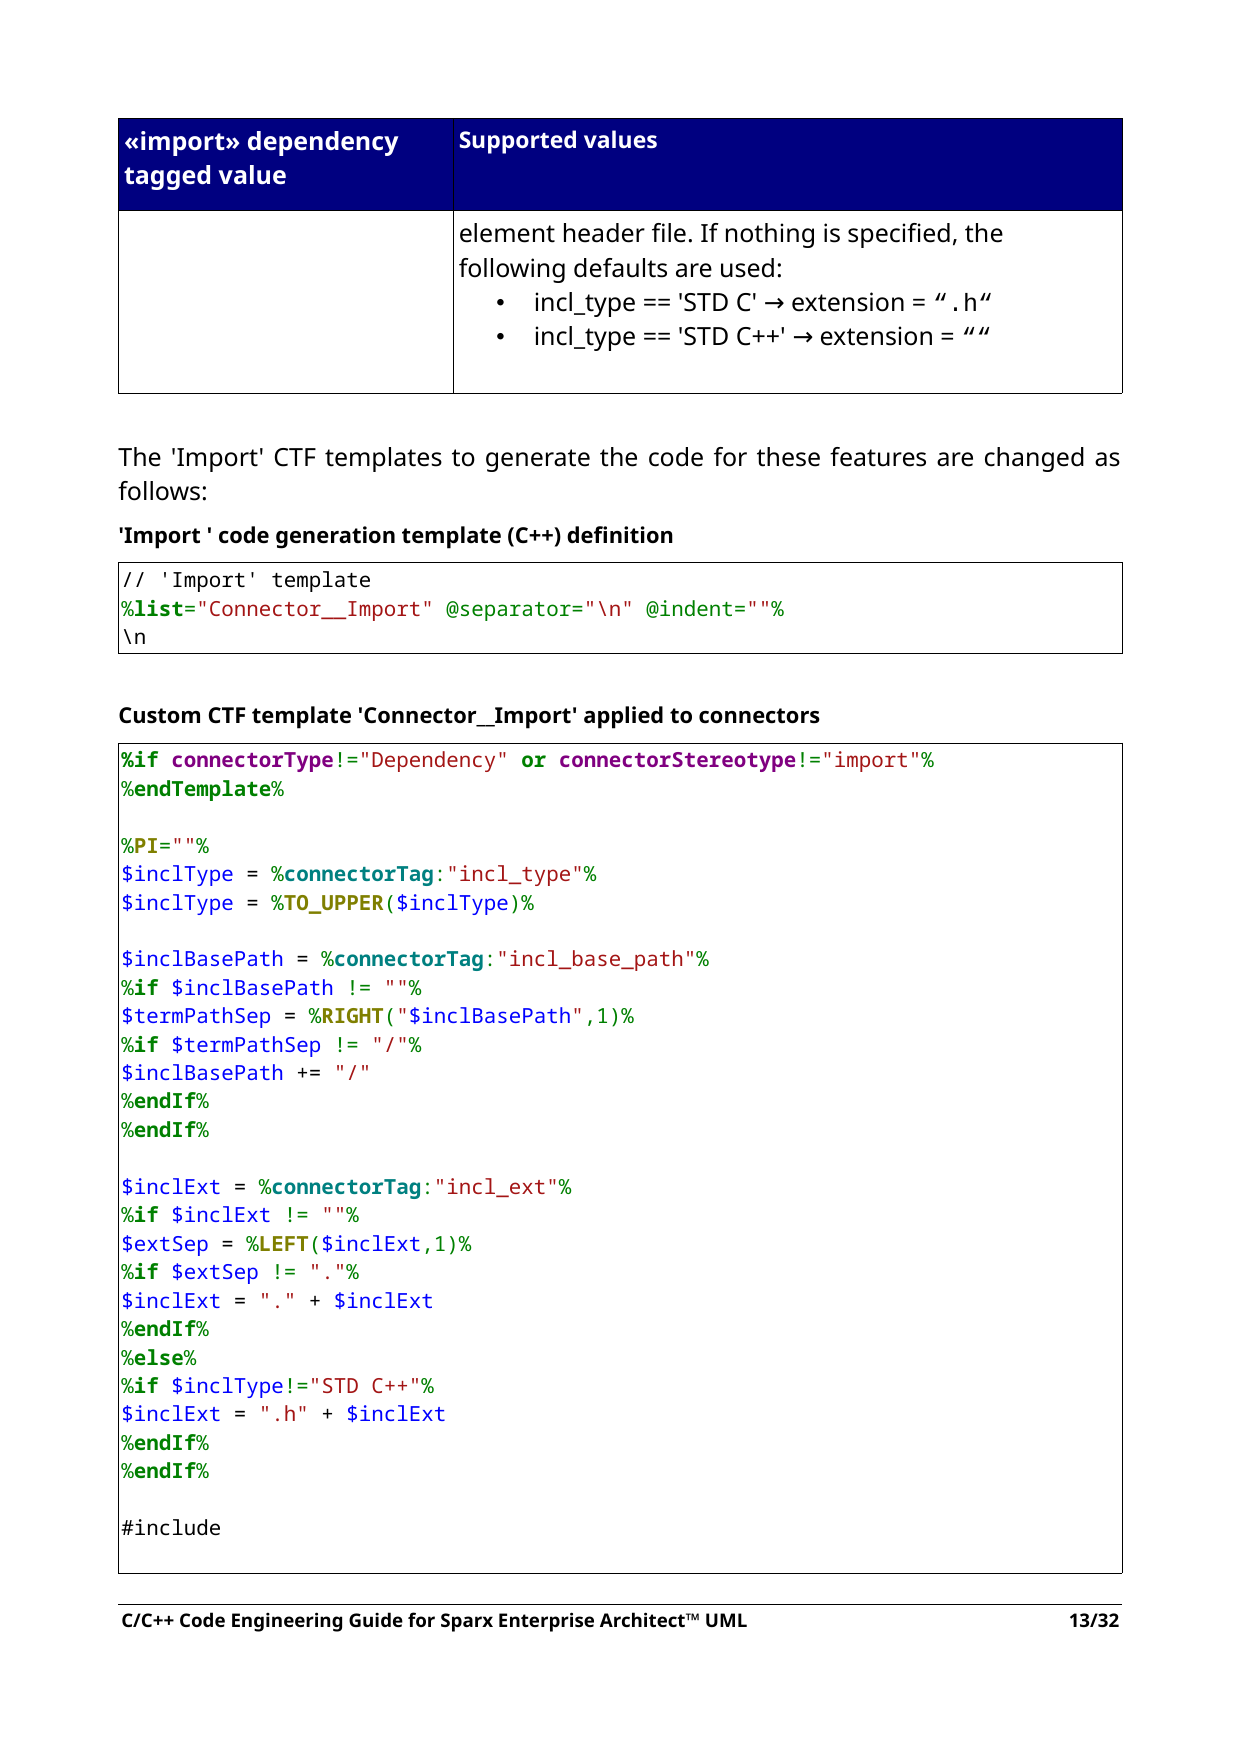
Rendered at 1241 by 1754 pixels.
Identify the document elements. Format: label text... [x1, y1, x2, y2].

text Custom CTF template 'Connector__Import' applied to connectors [118, 700, 1122, 730]
text $inclType = %connectorTag:"incl_type"% [119, 856, 1122, 884]
text %if $termPathSep != "/"% [119, 1027, 1122, 1055]
text %else% [119, 1339, 1122, 1368]
text $inclExt = %connectorTag:"incl_ext"% [119, 1169, 1122, 1197]
table_cell [119, 211, 453, 393]
text %endIf% [119, 1425, 1122, 1453]
text %if connectorType!="Dependency" or connectorStereotype!="import"% [119, 744, 1122, 771]
text $inclBasePath += "/" [119, 1055, 1122, 1084]
text %endIf% [119, 1112, 1122, 1143]
text %PI=""% [119, 828, 1122, 856]
text $inclExt = "." + $inclExt [119, 1283, 1122, 1311]
text %endTemplate% [119, 771, 1122, 802]
text %if $inclBasePath != ""% [119, 970, 1122, 998]
text The 'Import' CTF templates to generate the code for these features are changed as follows: [118, 439, 1122, 507]
text 'Import ' code generation template (C++) definition [118, 520, 1122, 550]
text %if $extSep != "."% [119, 1254, 1122, 1283]
text %endIf% [119, 1453, 1122, 1485]
table_header «import» dependency tagged value [119, 119, 453, 210]
text $inclExt = ".h" + $inclExt [119, 1396, 1122, 1425]
text $extSep = %LEFT($inclExt,1)% [119, 1226, 1122, 1254]
text $inclBasePath = %connectorTag:"incl_base_path"% [119, 941, 1122, 970]
text #include [119, 1510, 1122, 1542]
table_header Supported values [454, 119, 1122, 210]
table_cell element header file. If nothing is specified, the following defaults are used: incl_type == 'STD C' → extension = “.h“ incl_type == 'STD C++' → extension = ““ [454, 211, 1122, 393]
text // 'Import' template %list="Connector__Import" @separator="\n" @indent=""% \n [119, 563, 1122, 653]
text %if $inclType!="STD C++"% [119, 1368, 1122, 1396]
text %endIf% [119, 1311, 1122, 1339]
text $termPathSep = %RIGHT("$inclBasePath",1)% [119, 998, 1122, 1027]
text %if $inclExt != ""% [119, 1197, 1122, 1226]
text %endIf% [119, 1084, 1122, 1112]
text $inclType = %TO_UPPER($inclType)% [119, 884, 1122, 916]
